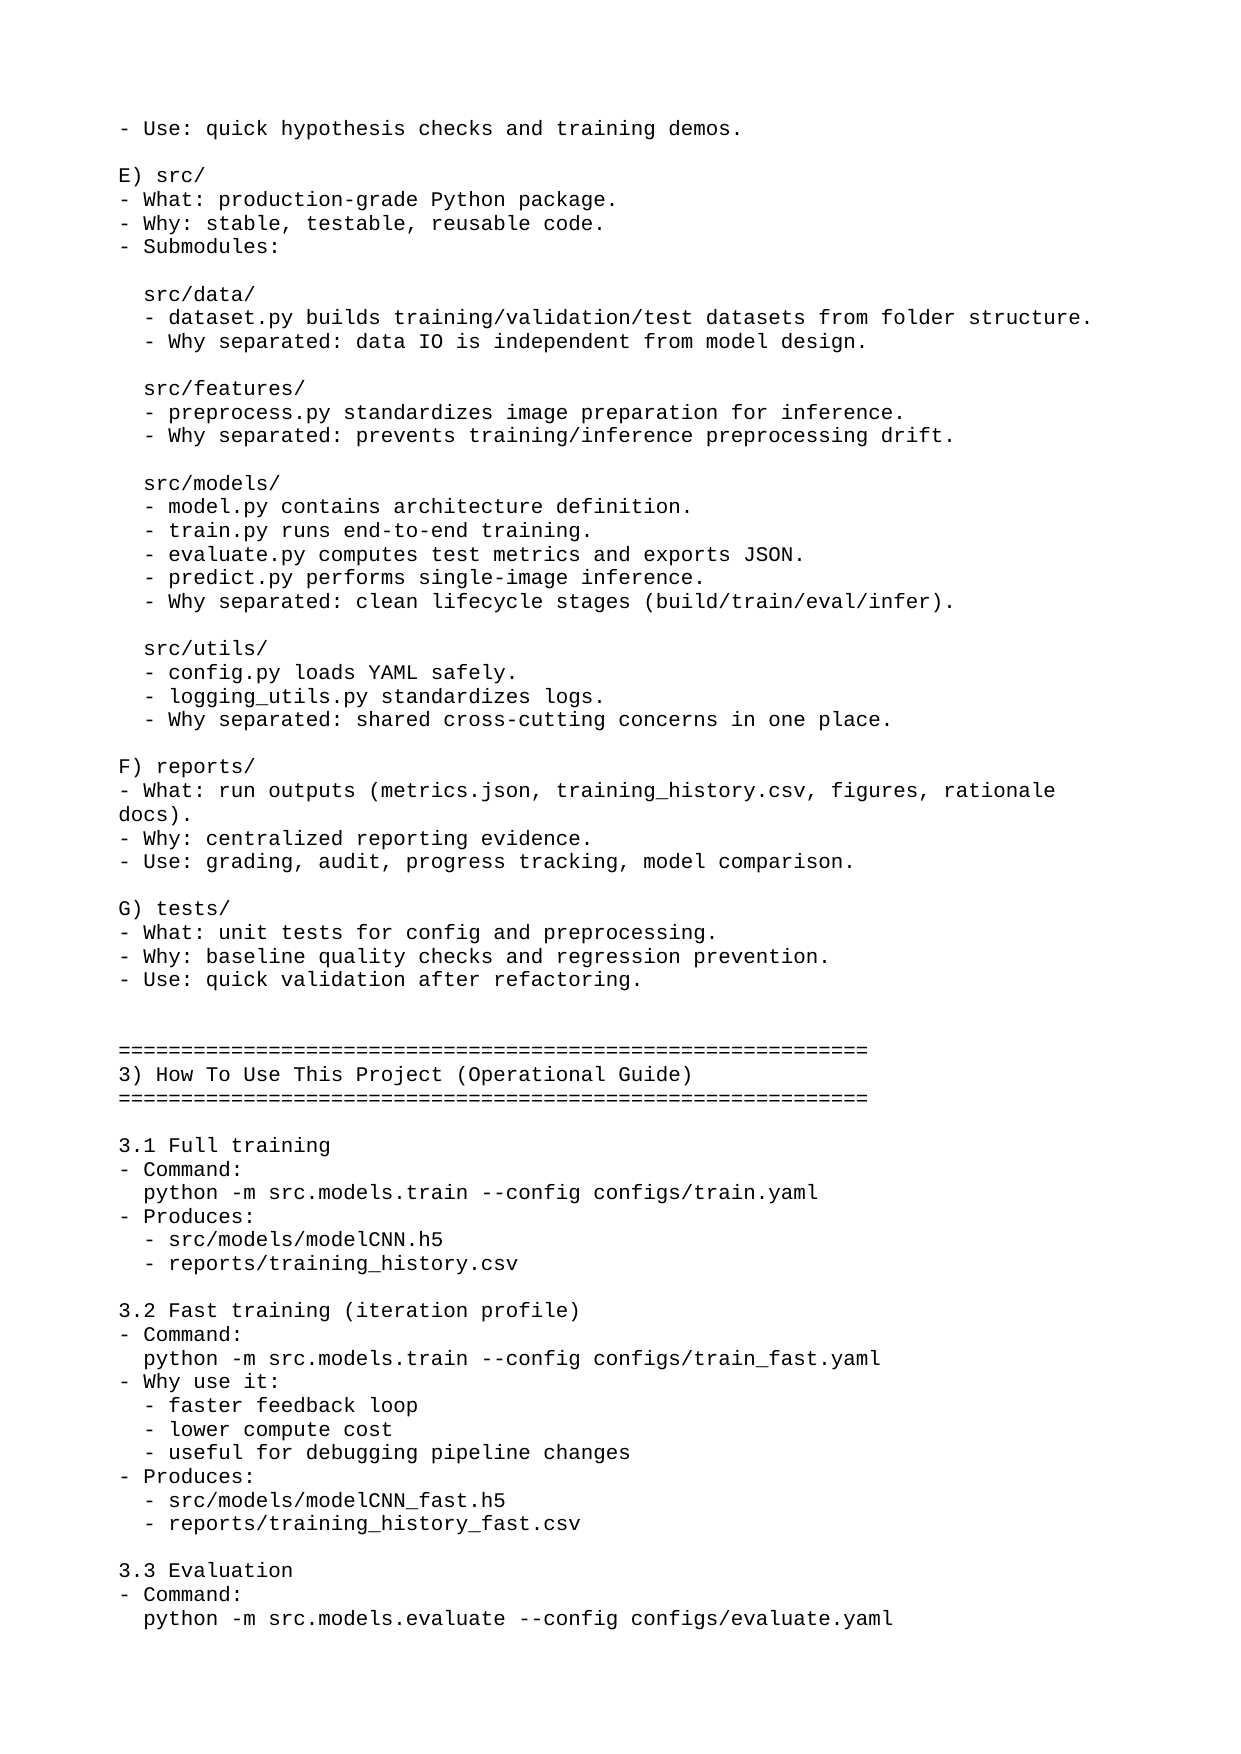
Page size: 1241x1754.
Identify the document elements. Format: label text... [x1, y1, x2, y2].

text - Use: quick hypothesis checks and training demos. [118, 118, 1122, 142]
text - reports/training_history_fast.csv [118, 1513, 1122, 1537]
text - model.py contains architecture definition. [118, 496, 1122, 520]
text E) src/ [118, 165, 1122, 189]
text G) tests/ [118, 898, 1122, 922]
text F) reports/ [118, 757, 1122, 780]
text - config.py loads YAML safely. [118, 662, 1122, 686]
text - Why: centralized reporting evidence. [118, 827, 1122, 851]
text python -m src.models.train --config configs/train.yaml [118, 1182, 1122, 1206]
text src/utils/ [118, 638, 1122, 662]
text - train.py runs end-to-end training. [118, 520, 1122, 544]
text 3.1 Full training [118, 1135, 1122, 1158]
text 3.2 Fast training (iteration profile) [118, 1300, 1122, 1324]
text - faster feedback loop [118, 1395, 1122, 1419]
text - What: unit tests for config and preprocessing. [118, 922, 1122, 946]
text src/data/ [118, 284, 1122, 307]
text - Why: baseline quality checks and regression prevention. [118, 946, 1122, 969]
text - reports/training_history.csv [118, 1253, 1122, 1277]
text - Command: [118, 1324, 1122, 1348]
text - logging_utils.py standardizes logs. [118, 686, 1122, 709]
text src/models/ [118, 473, 1122, 496]
text - Why separated: shared cross-cutting concerns in one place. [118, 709, 1122, 733]
text - Use: quick validation after refactoring. [118, 969, 1122, 993]
text - What: run outputs (metrics.json, training_history.csv, figures, rationale docs). [118, 780, 1122, 827]
text - Why separated: prevents training/inference preprocessing drift. [118, 426, 1122, 449]
text - Why: stable, testable, reusable code. [118, 213, 1122, 236]
text - Why use it: [118, 1371, 1122, 1395]
text - evaluate.py computes test metrics and exports JSON. [118, 544, 1122, 567]
text src/features/ [118, 378, 1122, 402]
text - Use: grading, audit, progress tracking, model comparison. [118, 851, 1122, 875]
text - src/models/modelCNN.h5 [118, 1229, 1122, 1253]
text - What: production-grade Python package. [118, 189, 1122, 213]
text - Command: [118, 1158, 1122, 1182]
text - src/models/modelCNN_fast.h5 [118, 1489, 1122, 1513]
text - useful for debugging pipeline changes [118, 1442, 1122, 1466]
text ============================================================ [118, 1088, 1122, 1111]
text python -m src.models.evaluate --config configs/evaluate.yaml [118, 1608, 1122, 1631]
text - Command: [118, 1584, 1122, 1608]
text - Produces: [118, 1466, 1122, 1489]
text 3) How To Use This Project (Operational Guide) [118, 1064, 1122, 1088]
text - preprocess.py standardizes image preparation for inference. [118, 402, 1122, 426]
text ============================================================ [118, 1040, 1122, 1064]
text - lower compute cost [118, 1419, 1122, 1442]
text python -m src.models.train --config configs/train_fast.yaml [118, 1348, 1122, 1371]
text - Produces: [118, 1206, 1122, 1229]
text - Why separated: data IO is independent from model design. [118, 331, 1122, 354]
text 3.3 Evaluation [118, 1561, 1122, 1584]
text - dataset.py builds training/validation/test datasets from folder structure. [118, 307, 1122, 331]
text - Submodules: [118, 236, 1122, 260]
text - predict.py performs single-image inference. [118, 567, 1122, 591]
text - Why separated: clean lifecycle stages (build/train/eval/infer). [118, 591, 1122, 615]
